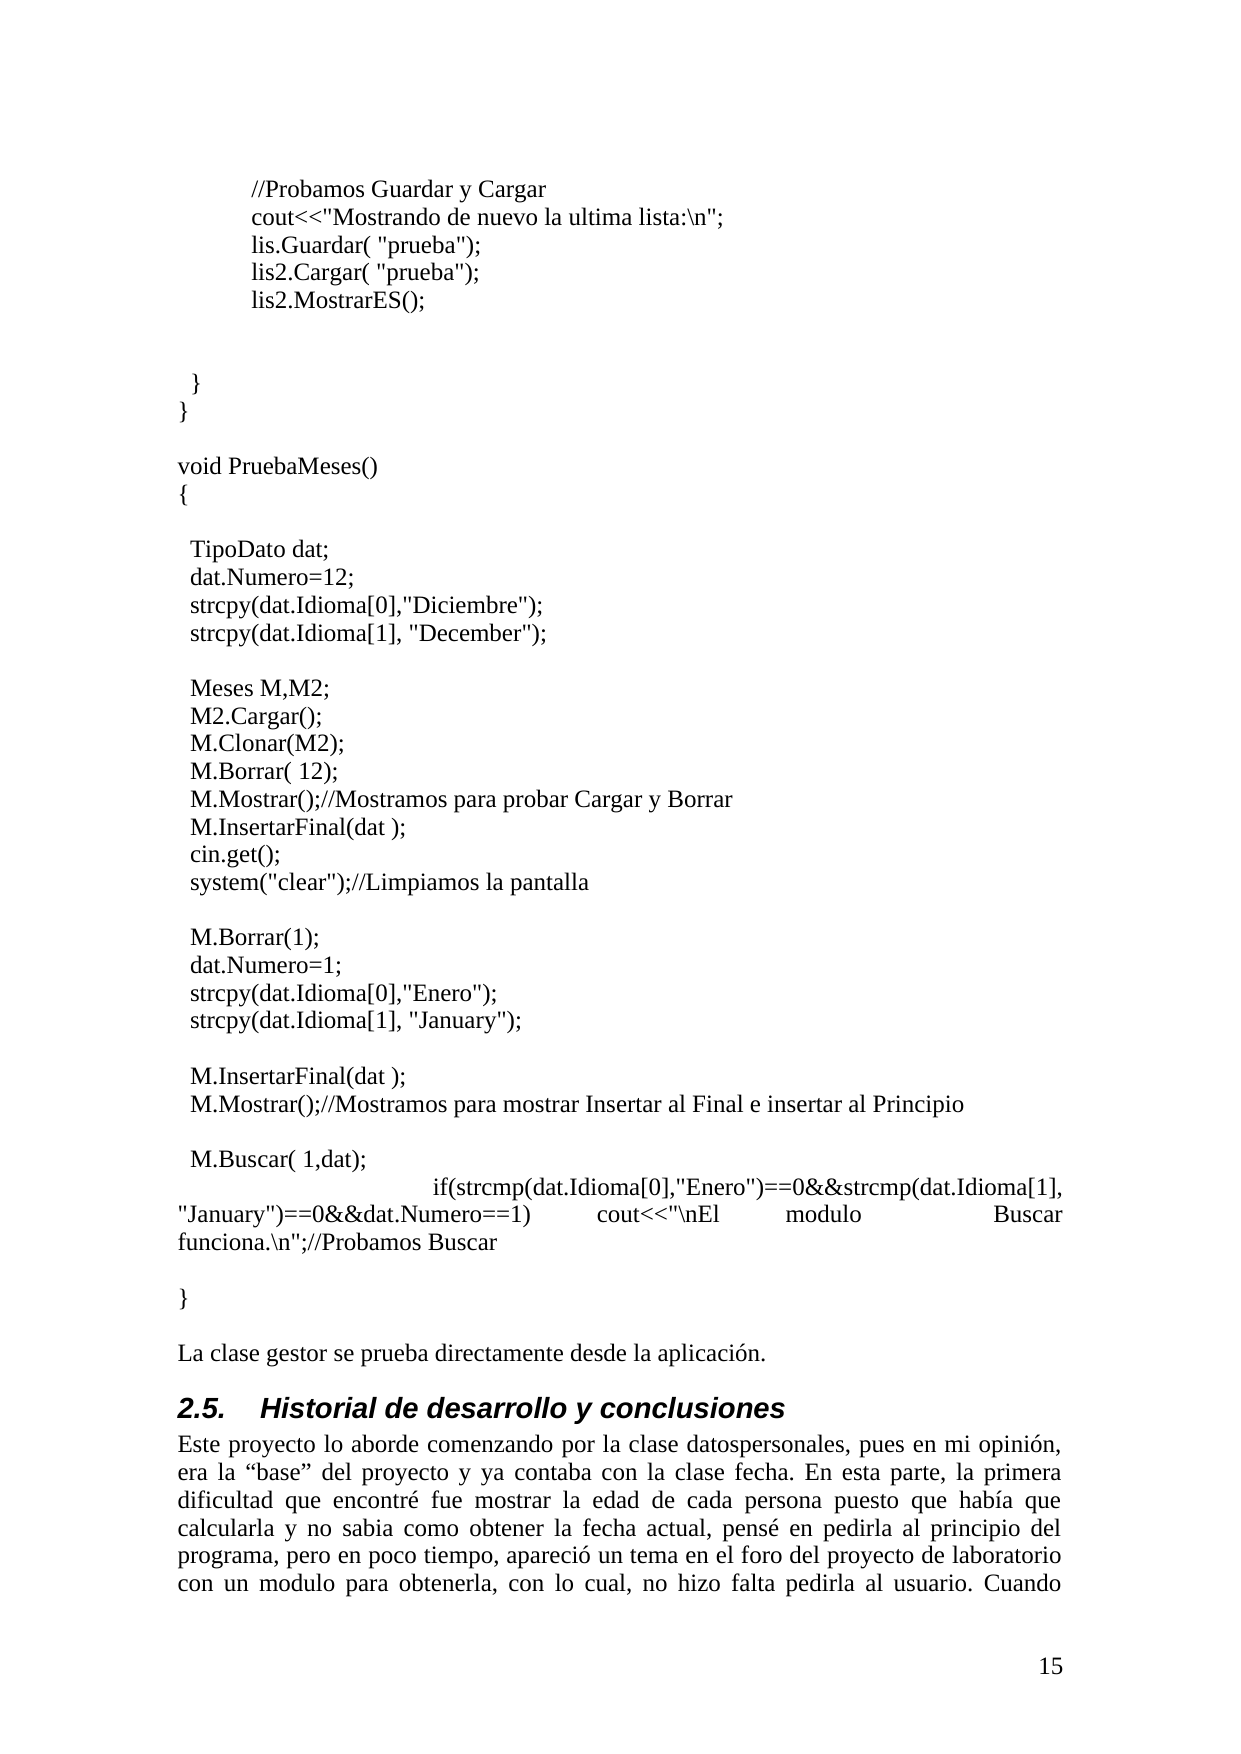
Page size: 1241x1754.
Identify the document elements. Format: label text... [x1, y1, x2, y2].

text strcpy(dat.Idioma[0],"Enero"); [177, 979, 1063, 1007]
text M.Borrar( 12); [177, 757, 1063, 785]
text M.Mostrar();//Mostramos para probar Cargar y Borrar [177, 785, 1063, 813]
text M.Buscar( 1,dat); [177, 1145, 1063, 1173]
text system("clear");//Limpiamos la pantalla [177, 868, 1063, 896]
text { [177, 480, 1063, 508]
text cout<<"Mostrando de nuevo la ultima lista:\n"; [177, 203, 1063, 231]
text lis2.Cargar( "prueba"); [177, 258, 1063, 286]
text void PruebaMeses() [177, 452, 1063, 480]
text if(strcmp(dat.Idioma[0],"Enero")==0&&strcmp(dat.Idioma[1], "January")==0&&dat.Numero==1) cout<<"\nEl modulo Buscar funciona.\n";//Probamos Buscar [177, 1173, 1063, 1256]
text Este proyecto lo aborde comenzando por la clase datospersonales, pues en mi opinión, era la “base” del proyecto y ya contaba con la clase fecha. En esta parte, la primera dificultad que encontré fue mostrar la edad de cada persona puesto que había que calcularla y no sabia como obtener la fecha actual, pensé en pedirla al principio del programa, pero en poco tiempo, apareció un tema en el foro del proyecto de laboratorio con un modulo para obtenerla, con lo cual, no hizo falta pedirla al usuario. Cuando [177, 1431, 1063, 1597]
text M.Clonar(M2); [177, 729, 1063, 757]
text M2.Cargar(); [177, 702, 1063, 729]
text M.InsertarFinal(dat ); [177, 813, 1063, 840]
text strcpy(dat.Idioma[1], "January"); [177, 1007, 1063, 1034]
subtitle Historial de desarrollo y conclusiones [177, 1392, 1063, 1424]
text //Probamos Guardar y Cargar [177, 175, 1063, 203]
text } [177, 369, 1063, 397]
text dat.Numero=12; [177, 563, 1063, 591]
text strcpy(dat.Idioma[0],"Diciembre"); [177, 591, 1063, 619]
text M.Borrar(1); [177, 923, 1063, 951]
text } [177, 1284, 1063, 1311]
text } [177, 397, 1063, 425]
text M.InsertarFinal(dat ); [177, 1062, 1063, 1090]
text TipoDato dat; [177, 536, 1063, 563]
text Meses M,M2; [177, 674, 1063, 702]
text La clase gestor se prueba directamente desde la aplicación. [177, 1339, 1063, 1367]
text dat.Numero=1; [177, 951, 1063, 979]
text strcpy(dat.Idioma[1], "December"); [177, 619, 1063, 646]
text M.Mostrar();//Mostramos para mostrar Insertar al Final e insertar al Principio [177, 1090, 1063, 1117]
text lis2.MostrarES(); [177, 286, 1063, 314]
text cin.get(); [177, 840, 1063, 868]
text lis.Guardar( "prueba"); [177, 231, 1063, 258]
